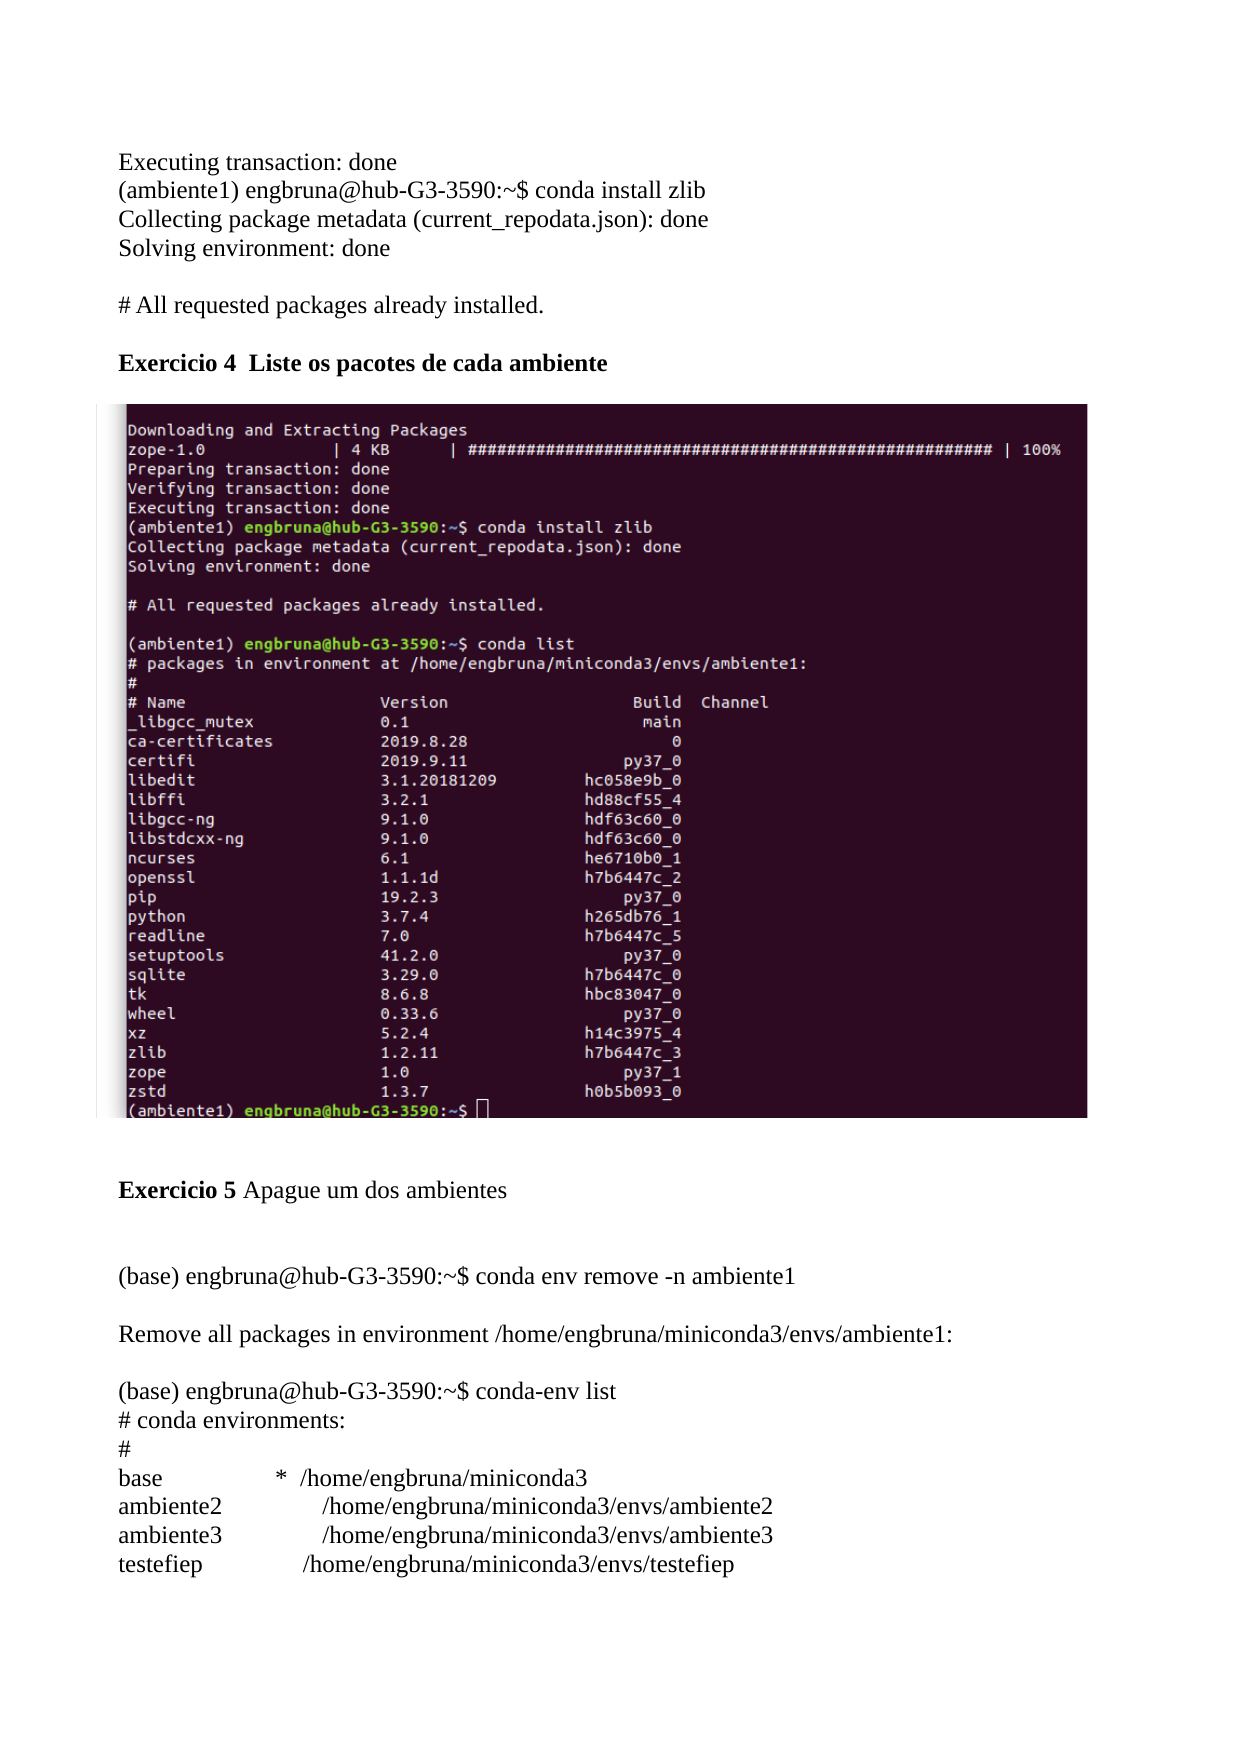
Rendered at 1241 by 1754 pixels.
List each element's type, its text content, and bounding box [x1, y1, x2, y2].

text Exercicio 5 Apague um dos ambientes [118, 1175, 1122, 1204]
text # All requested packages already installed. [118, 291, 1122, 319]
text Exercicio 4 Liste os pacotes de cada ambiente [118, 348, 1122, 377]
text Solving environment: done [118, 233, 1122, 262]
text Executing transaction: done [118, 147, 1122, 176]
text (base) engbruna@hub-G3-3590:~$ conda-env list [118, 1376, 1122, 1405]
text ambiente3 /home/engbruna/miniconda3/envs/ambiente3 [118, 1520, 1122, 1549]
text # conda environments: [118, 1405, 1122, 1434]
text Collecting package metadata (current_repodata.json): done [118, 204, 1122, 233]
text Remove all packages in environment /home/engbruna/miniconda3/envs/ambiente1: [118, 1319, 1122, 1348]
picture [96, 404, 232, 1118]
text (base) engbruna@hub-G3-3590:~$ conda env remove -n ambiente1 [118, 1261, 1122, 1290]
text (ambiente1) engbruna@hub-G3-3590:~$ conda install zlib [118, 176, 1122, 204]
text ambiente2 /home/engbruna/miniconda3/envs/ambiente2 [118, 1491, 1122, 1520]
text base * /home/engbruna/miniconda3 [118, 1463, 1122, 1491]
text testefiep /home/engbruna/miniconda3/envs/testefiep [118, 1549, 1122, 1578]
text # [118, 1434, 1122, 1463]
